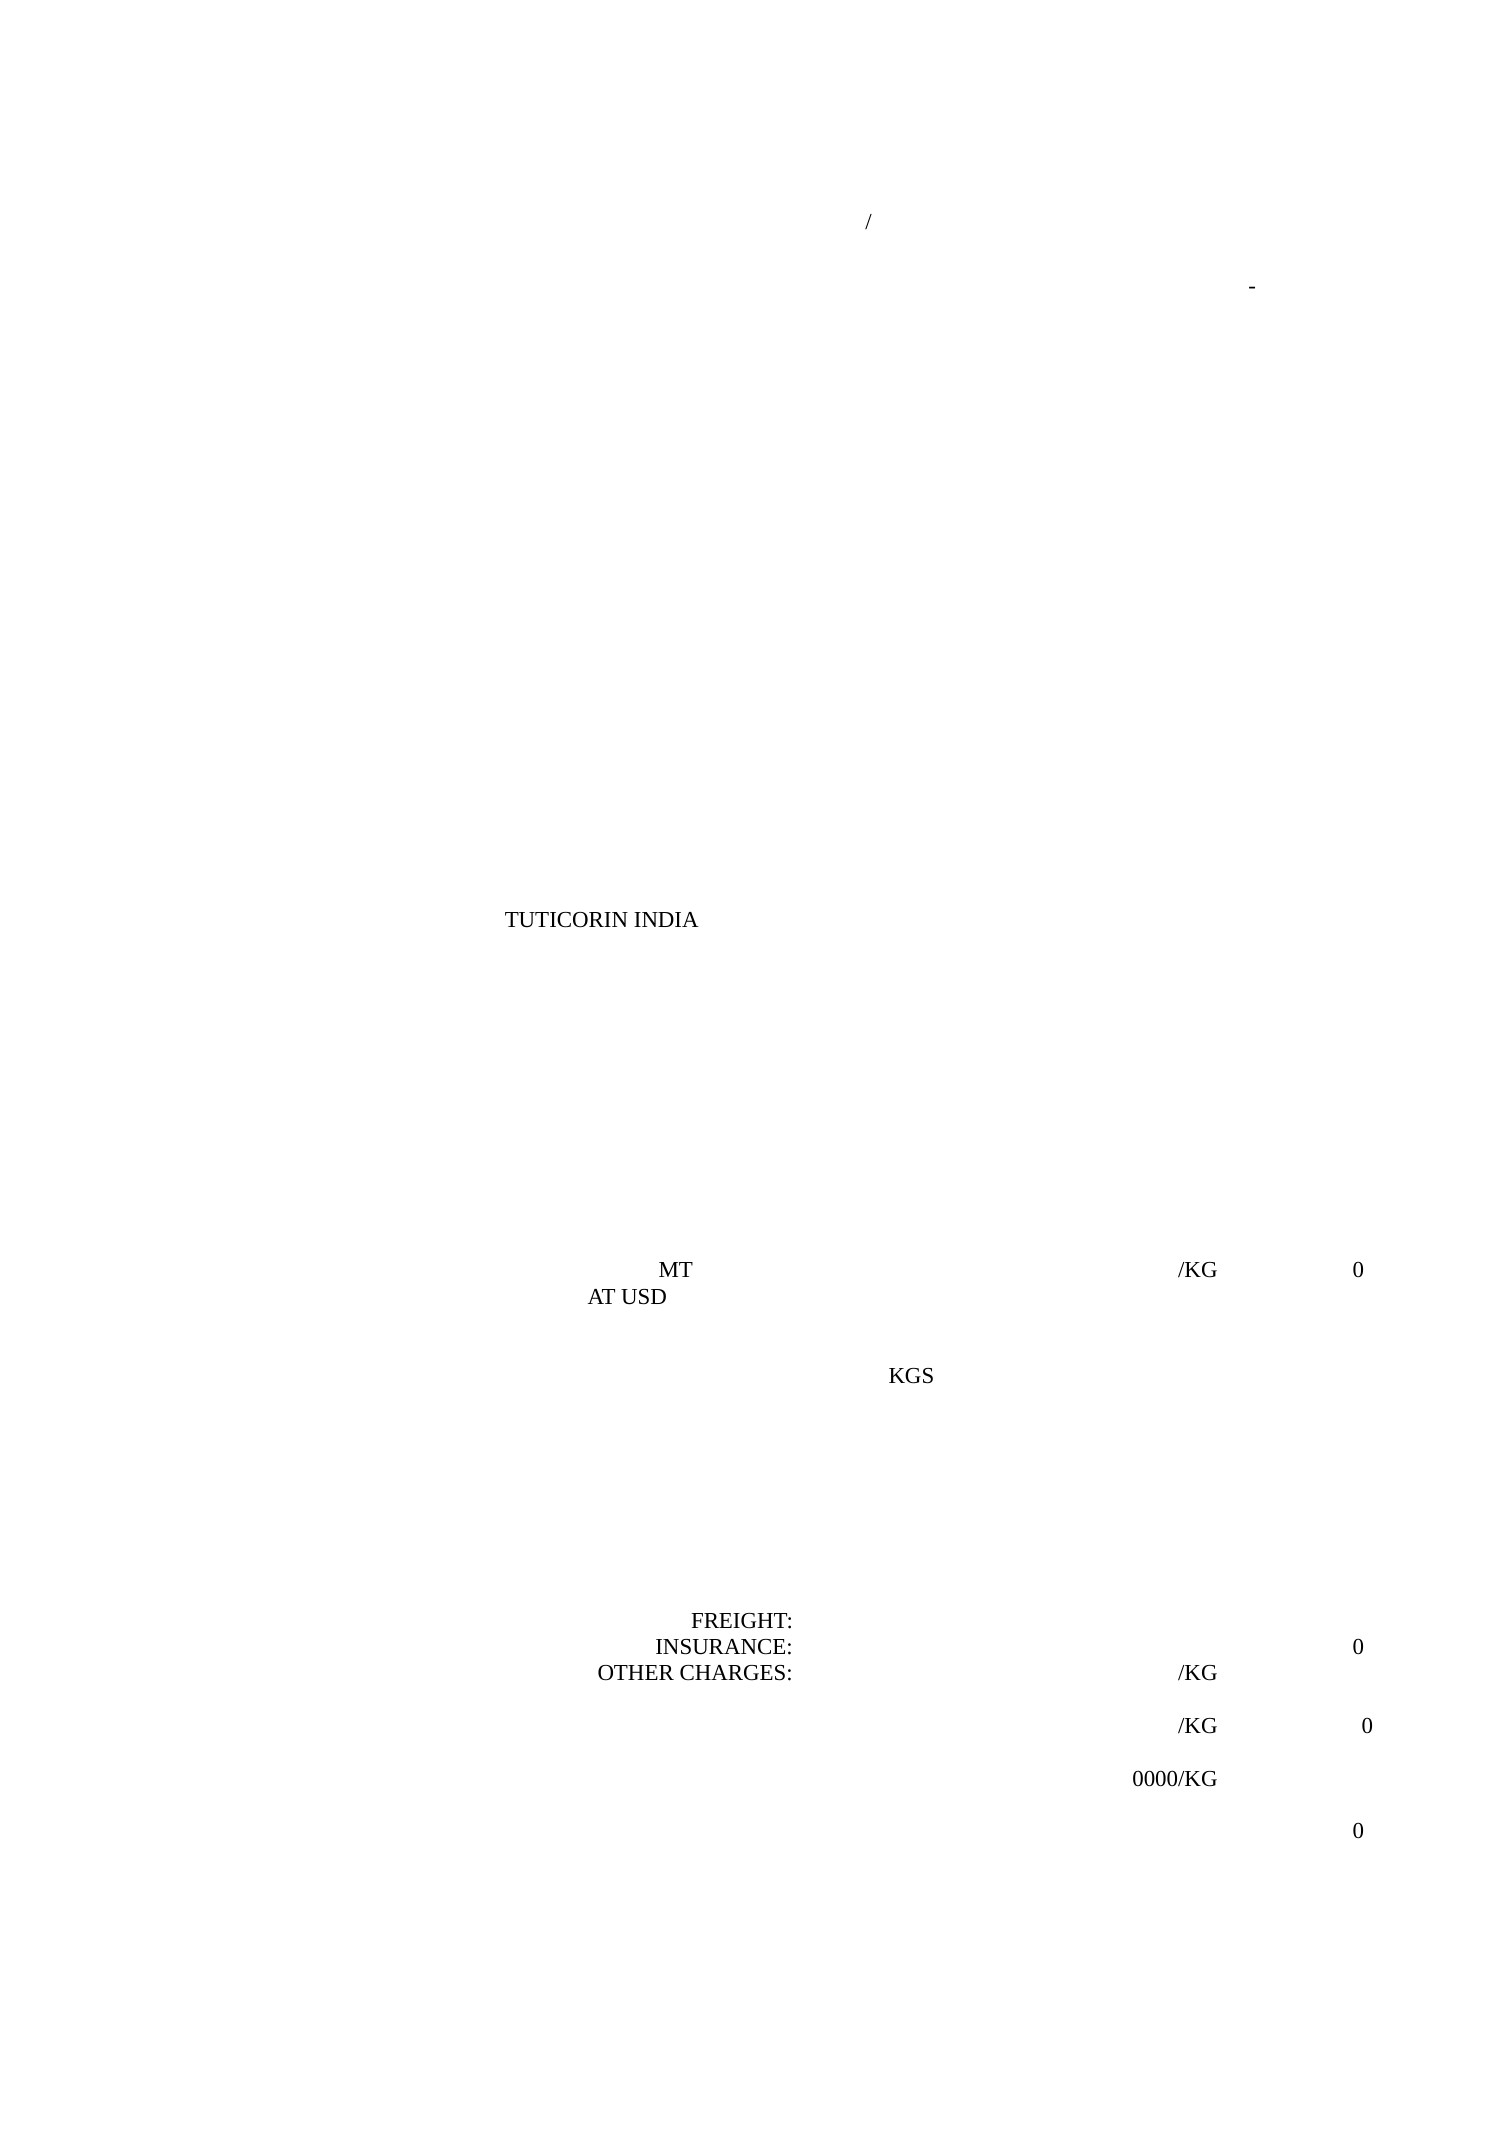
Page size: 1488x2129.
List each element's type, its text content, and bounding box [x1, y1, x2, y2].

table_cell [798, 704, 1105, 900]
table_cell [1223, 1070, 1369, 1160]
table_cell <get_qty_kgs(line.quantity, line.uos_id and line.uos_id.name or False, o.invoice_type)> KGS [798, 1198, 1024, 1601]
table_cell <o.partner_id and o.partner_id.name or ''> <o.partner_id and o.partner_id.street or ''> <o.partner_id and o.partner_id.street2 or ''> <o.partner_id and o.partner_id.street3 or ''> <o.partner_id and o.partner_id.city or ''> <o.partner_id and (o.partner_id.state_id and o.partner_id.state_id.name or '') or ''> <o.partner_id.zip or ''> <(o.partner_id and (o.partner_id.country_id and o.partner_id.country_id.name or '') or '').upper() or ''> [47, 429, 798, 704]
table_cell [195, 1070, 405, 1160]
table_cell <o.final_desti or ''> [405, 988, 798, 1070]
table_cell <for each="line in o.invoice_line"> [47, 1160, 1369, 1198]
table_cell [47, 1601, 194, 1981]
table_cell <o.sale_id and o.sale_id.po_number or ''> - <o.sale_id and get_date(o.sale_id.po_date) or ''> [798, 267, 1369, 331]
table_cell [798, 331, 1369, 429]
table_cell <o.vessel_flight_no or ''> [47, 900, 405, 987]
table_cell [195, 1601, 405, 1981]
table_cell <get_rate_kgs(line.price_unit or '')>/KG [1024, 1198, 1223, 1601]
table_cell <o.payment_term and o.payment_term.name or ''> <o.sale_id.incoterms_id.code or ''> <o.lc_no or ''> [798, 900, 1369, 1070]
table_header [1223, 176, 1369, 267]
table_header <o.vvt_number and o.vvt_number or ''> / <get_date(o.date_invoice)> [798, 176, 1223, 267]
table_cell FREIGHT: INSURANCE: OTHER CHARGES: [405, 1601, 798, 1981]
table_cell [798, 1601, 1024, 1981]
table_cell <o.port_of_discharge_id or ''> [47, 988, 405, 1070]
table_cell TUTICORIN INDIA [405, 900, 798, 987]
table_cell [798, 1070, 1024, 1160]
table_cell <get_qty_mt(line.quantity, line.uos_id and line.uos_id.name or False, o.invoice_type)> MT <line.name or ''> AT USD <get_total(o.invoice_line, o.insurance)> <get_app(line.application_id)> <o.delivery_order_id.bag_detail> <o.disc_goods or ""> [405, 1198, 798, 1601]
table_cell <(o.partner_id and (o.partner_id.country_id and o.partner_id.country_id.name or '') or '').upper() or ''> [1105, 704, 1369, 900]
table_cell <o.mark_container_no or ''> [47, 1198, 194, 1601]
table_cell <get_freight(line.freight,line.quantity)>/KG <get_ins(o.insurance)>/KG <o.other_charges>0000/KG [1024, 1601, 1223, 1981]
table_cell [47, 1070, 194, 1160]
table_cell [1024, 1070, 1223, 1160]
table_cell <get_pre(o.pre_carriage_by or '').upper() or '' > [47, 704, 405, 900]
table_cell <(o.cons_loca and o.cons_loca.name or '').upper()> <(o.cons_loca and o.cons_loca.street or '').upper()> <o.cons_loca and o.cons_loca.street2 or ''> <(o.cons_loca and o.cons_loca.city or '').upper()> <(o.cons_loca and o.cons_loca.state_id.name or '').upper()> <(o.cons_loca and o.cons_loca.zip or '').upper()> <(o.cons_loca and o.cons_loca.country_id.name or '').upper() or ''> [798, 429, 1369, 704]
table_cell [405, 1070, 798, 1160]
table_cell <(o.delivery_order_id and o.delivery_order_id.bag_detail or '').upper()> [195, 1198, 405, 1601]
table_cell <line.price_subtotal or ''>0 [1223, 1198, 1369, 1601]
table_cell <line.freight>0 <round(o.insurance*line.quantity,2)>0 <round(o.other_charges*line.quantity,2)>0 [1223, 1601, 1369, 1981]
table_cell [405, 704, 798, 900]
table_header [47, 176, 798, 429]
